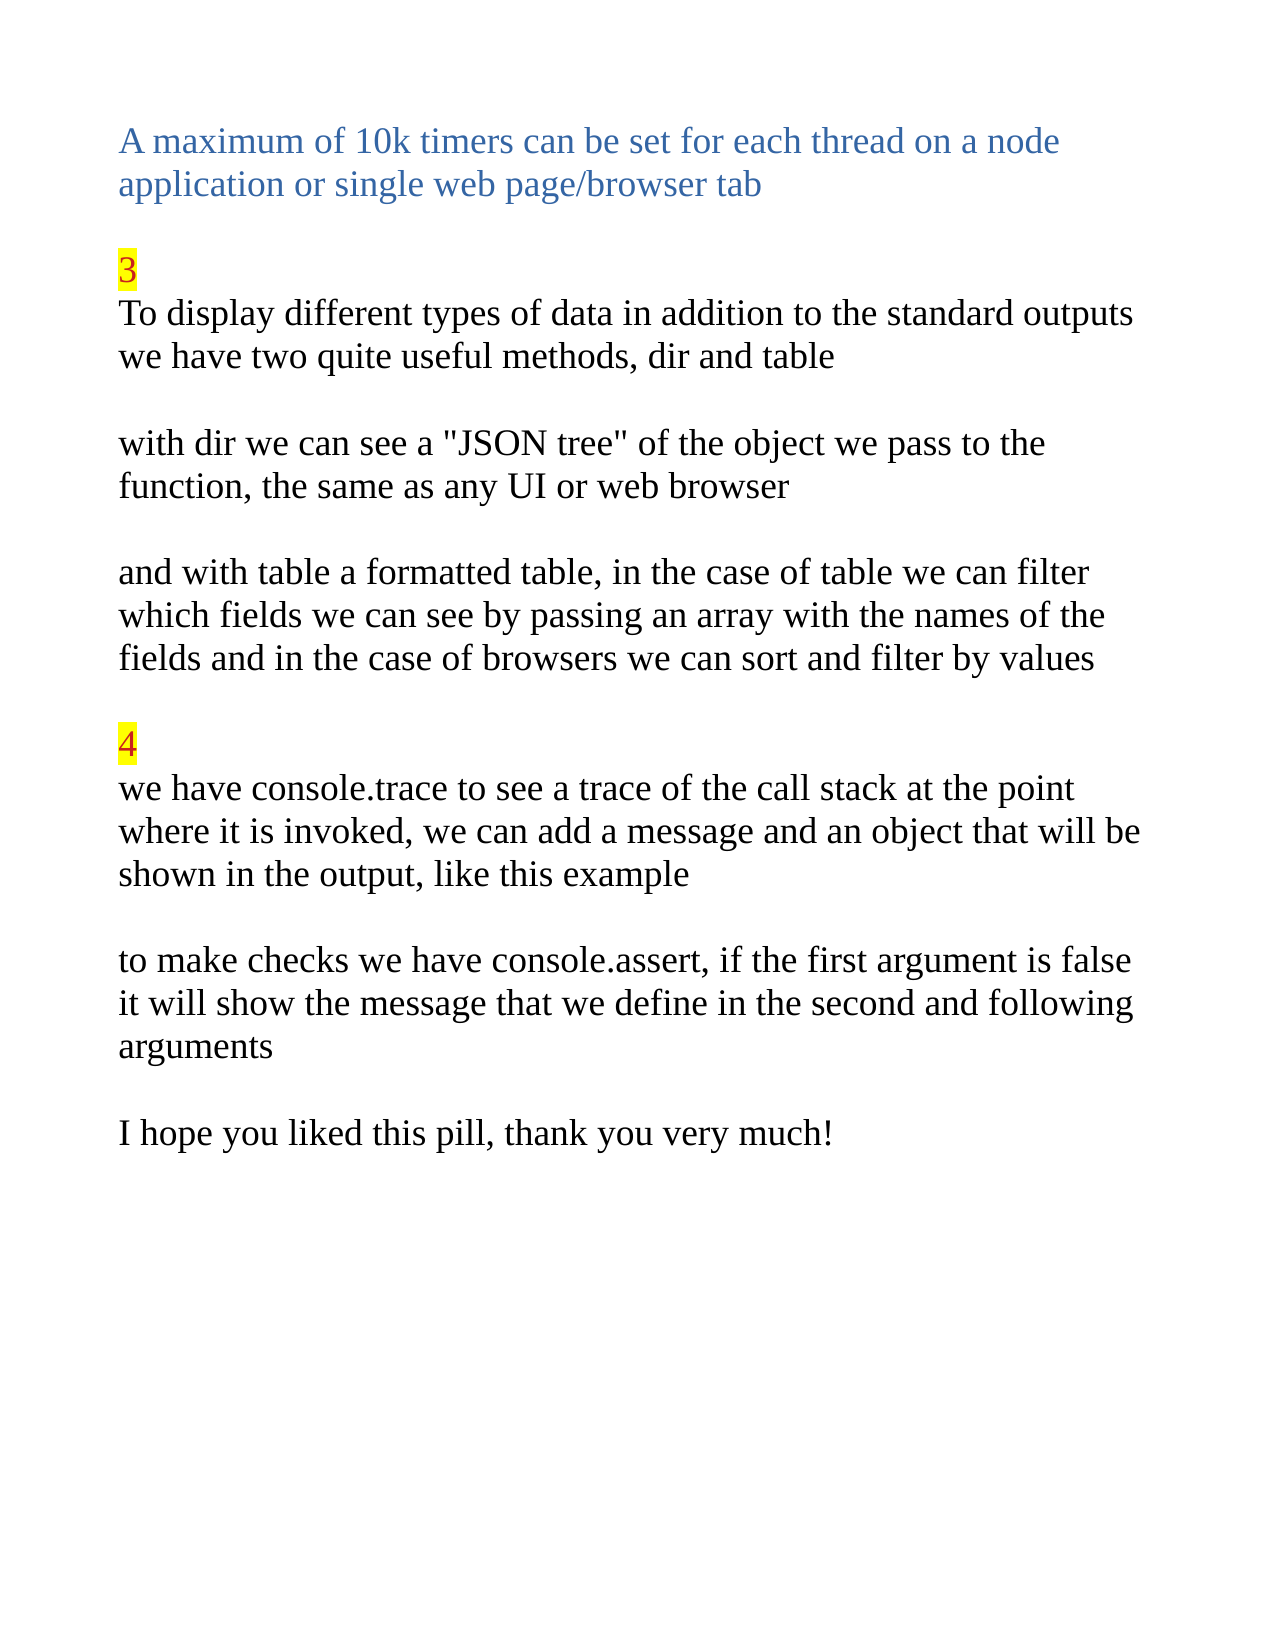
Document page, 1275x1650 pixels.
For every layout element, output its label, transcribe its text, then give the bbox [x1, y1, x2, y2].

text A maximum of 10k timers can be set for each thread on a node application or single web page/browser tab [118, 118, 1157, 204]
text with dir we can see a "JSON tree" of the object we pass to the function, the same as any UI or web browser [118, 420, 1157, 506]
text 4 [118, 722, 1157, 765]
text I hope you liked this pill, thank you very much! [118, 1110, 1157, 1153]
text and with table a formatted table, in the case of table we can filter which fields we can see by passing an array with the names of the fields and in the case of browsers we can sort and filter by values [118, 549, 1157, 679]
text 3 [118, 247, 1157, 291]
text To display different types of data in addition to the standard outputs we have two quite useful methods, dir and table [118, 291, 1157, 377]
text we have console.trace to see a trace of the call stack at the point where it is invoked, we can add a message and an object that will be shown in the output, like this example [118, 765, 1157, 894]
text to make checks we have console.assert, if the first argument is false it will show the message that we define in the second and following arguments [118, 937, 1157, 1067]
